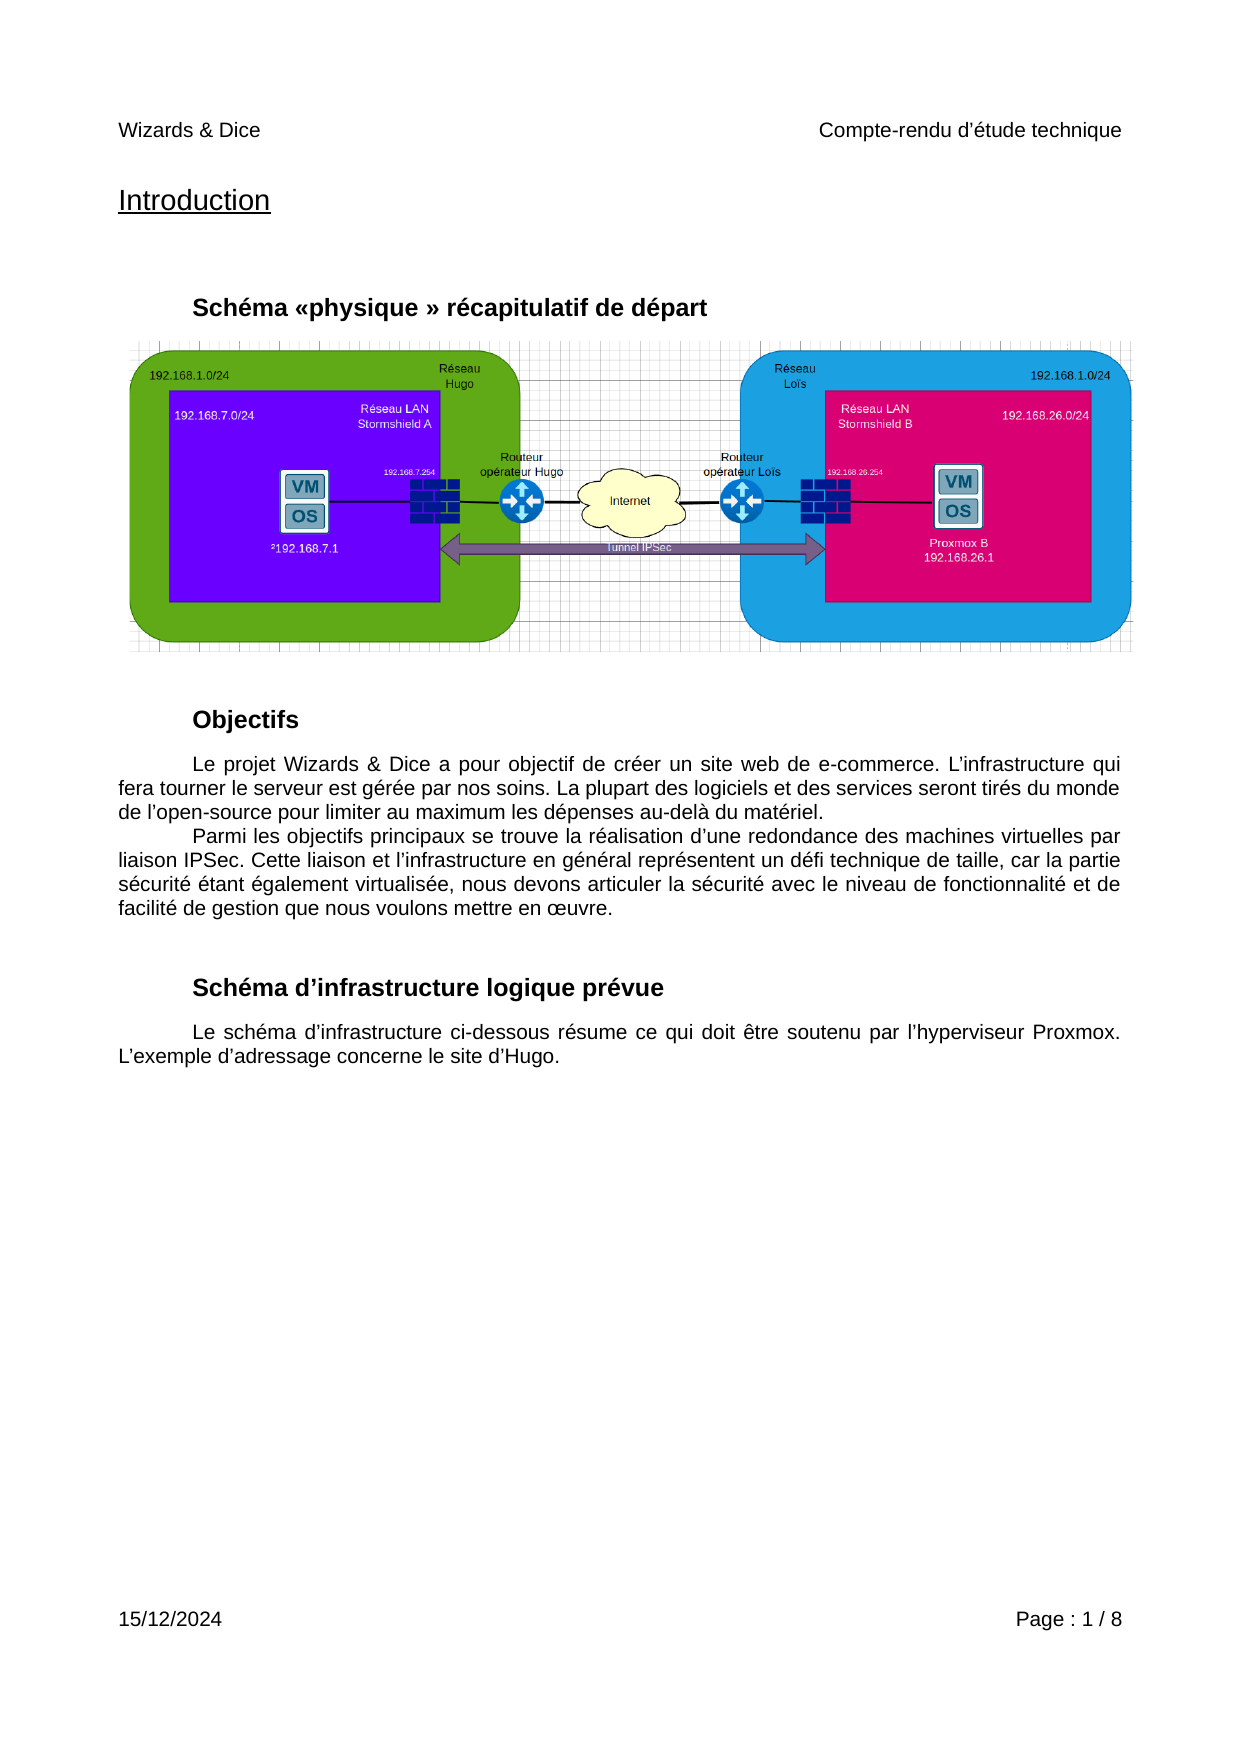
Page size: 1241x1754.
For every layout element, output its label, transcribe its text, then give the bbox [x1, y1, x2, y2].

subtitle Schéma d’infrastructure logique prévue [192, 973, 1122, 1002]
subtitle Introduction [118, 183, 1122, 217]
picture [129, 341, 1134, 652]
text Le projet Wizards & Dice a pour objectif de créer un site web de e-commerce. L’infrastructure qui fera tourner le serveur est gérée par nos soins. La plupart des logiciels et des services seront tirés du monde de l’open-source pour limiter au maximum les dépenses au-delà du matériel. [118, 752, 1122, 824]
text Le schéma d’infrastructure ci-dessous résume ce qui doit être soutenu par l’hyperviseur Proxmox. L’exemple d’adressage concerne le site d’Hugo. [118, 1020, 1122, 1068]
text Parmi les objectifs principaux se trouve la réalisation d’une redondance des machines virtuelles par liaison IPSec. Cette liaison et l’infrastructure en général représentent un défi technique de taille, car la partie sécurité étant également virtualisée, nous devons articuler la sécurité avec le niveau de fonctionnalité et de facilité de gestion que nous voulons mettre en œuvre. [118, 824, 1122, 919]
subtitle Schéma «physique » récapitulatif de départ [192, 293, 1122, 321]
subtitle Objectifs [192, 705, 1122, 734]
